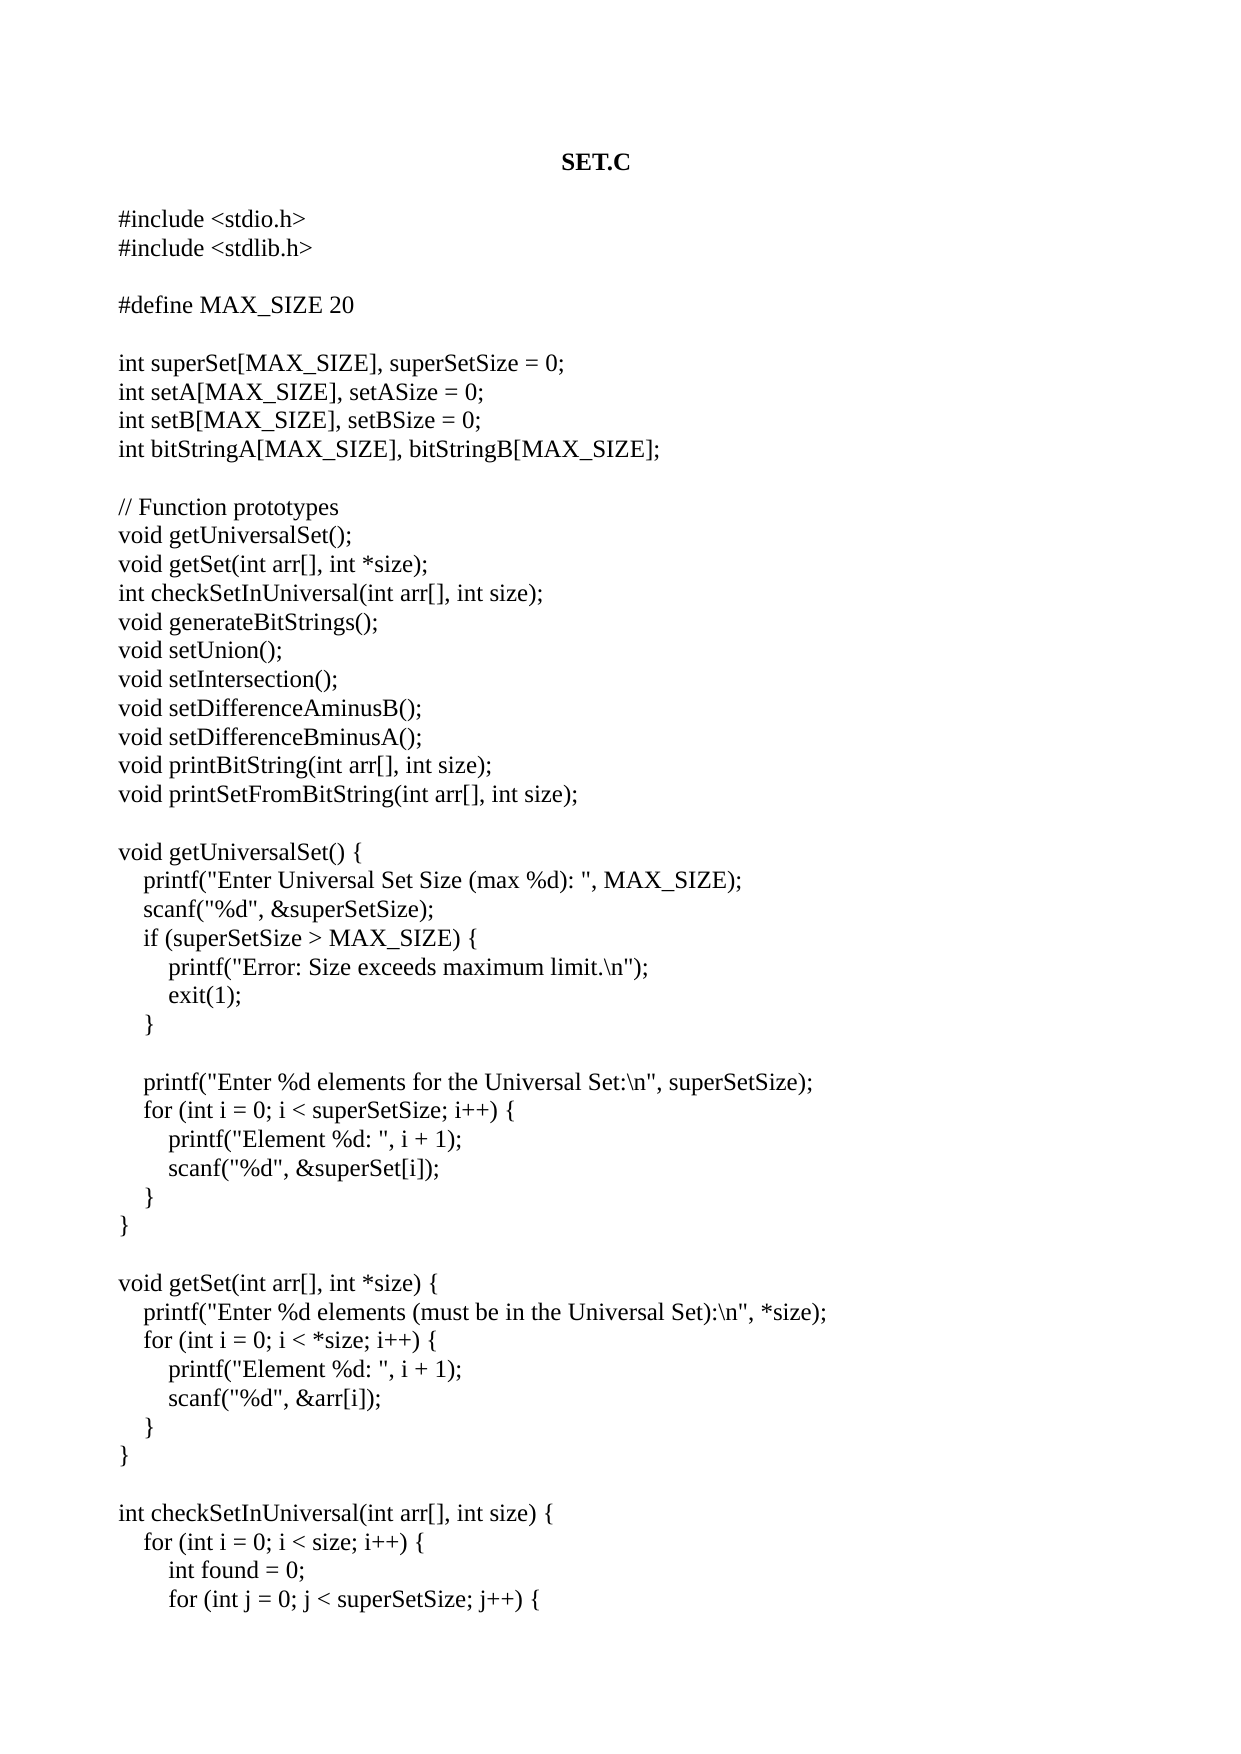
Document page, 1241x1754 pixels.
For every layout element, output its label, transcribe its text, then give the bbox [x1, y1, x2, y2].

text printf("Enter %d elements for the Universal Set:\n", superSetSize); [118, 1067, 1122, 1096]
text printf("Enter %d elements (must be in the Universal Set):\n", *size); [118, 1297, 1122, 1326]
text void setDifferenceAminusB(); [118, 693, 1122, 722]
text printf("Error: Size exceeds maximum limit.\n"); [118, 952, 1122, 981]
text #define MAX_SIZE 20 [118, 291, 1122, 319]
text void setDifferenceBminusA(); [118, 722, 1122, 751]
text void getSet(int arr[], int *size) { [118, 1268, 1122, 1297]
text int found = 0; [118, 1556, 1122, 1584]
text int checkSetInUniversal(int arr[], int size); [118, 578, 1122, 607]
text int checkSetInUniversal(int arr[], int size) { [118, 1498, 1122, 1527]
text #include <stdlib.h> [118, 233, 1122, 262]
text // Function prototypes [118, 492, 1122, 521]
text } [118, 1211, 1122, 1239]
text } [118, 1182, 1122, 1211]
text int setA[MAX_SIZE], setASize = 0; [118, 377, 1122, 406]
text } [118, 1441, 1122, 1469]
text void printSetFromBitString(int arr[], int size); [118, 779, 1122, 808]
text printf("Enter Universal Set Size (max %d): ", MAX_SIZE); [118, 866, 1122, 894]
text scanf("%d", &superSetSize); [118, 894, 1122, 923]
text #include <stdio.h> [118, 204, 1122, 233]
text void getSet(int arr[], int *size); [118, 549, 1122, 578]
text void setUnion(); [118, 636, 1122, 664]
text int bitStringA[MAX_SIZE], bitStringB[MAX_SIZE]; [118, 434, 1122, 463]
text int setB[MAX_SIZE], setBSize = 0; [118, 406, 1122, 434]
text void generateBitStrings(); [118, 607, 1122, 636]
text for (int j = 0; j < superSetSize; j++) { [118, 1584, 1122, 1613]
text int superSet[MAX_SIZE], superSetSize = 0; [118, 348, 1122, 377]
text scanf("%d", &superSet[i]); [118, 1153, 1122, 1182]
text for (int i = 0; i < *size; i++) { [118, 1326, 1122, 1354]
text } [118, 1009, 1122, 1038]
text if (superSetSize > MAX_SIZE) { [118, 923, 1122, 952]
text for (int i = 0; i < superSetSize; i++) { [118, 1096, 1122, 1124]
text void setIntersection(); [118, 664, 1122, 693]
text void printBitString(int arr[], int size); [118, 751, 1122, 779]
text void getUniversalSet() { [118, 837, 1122, 866]
text SET.C [118, 147, 1122, 176]
text exit(1); [118, 981, 1122, 1009]
text } [118, 1412, 1122, 1441]
text void getUniversalSet(); [118, 521, 1122, 549]
text scanf("%d", &arr[i]); [118, 1383, 1122, 1412]
text printf("Element %d: ", i + 1); [118, 1124, 1122, 1153]
text printf("Element %d: ", i + 1); [118, 1354, 1122, 1383]
text for (int i = 0; i < size; i++) { [118, 1527, 1122, 1556]
